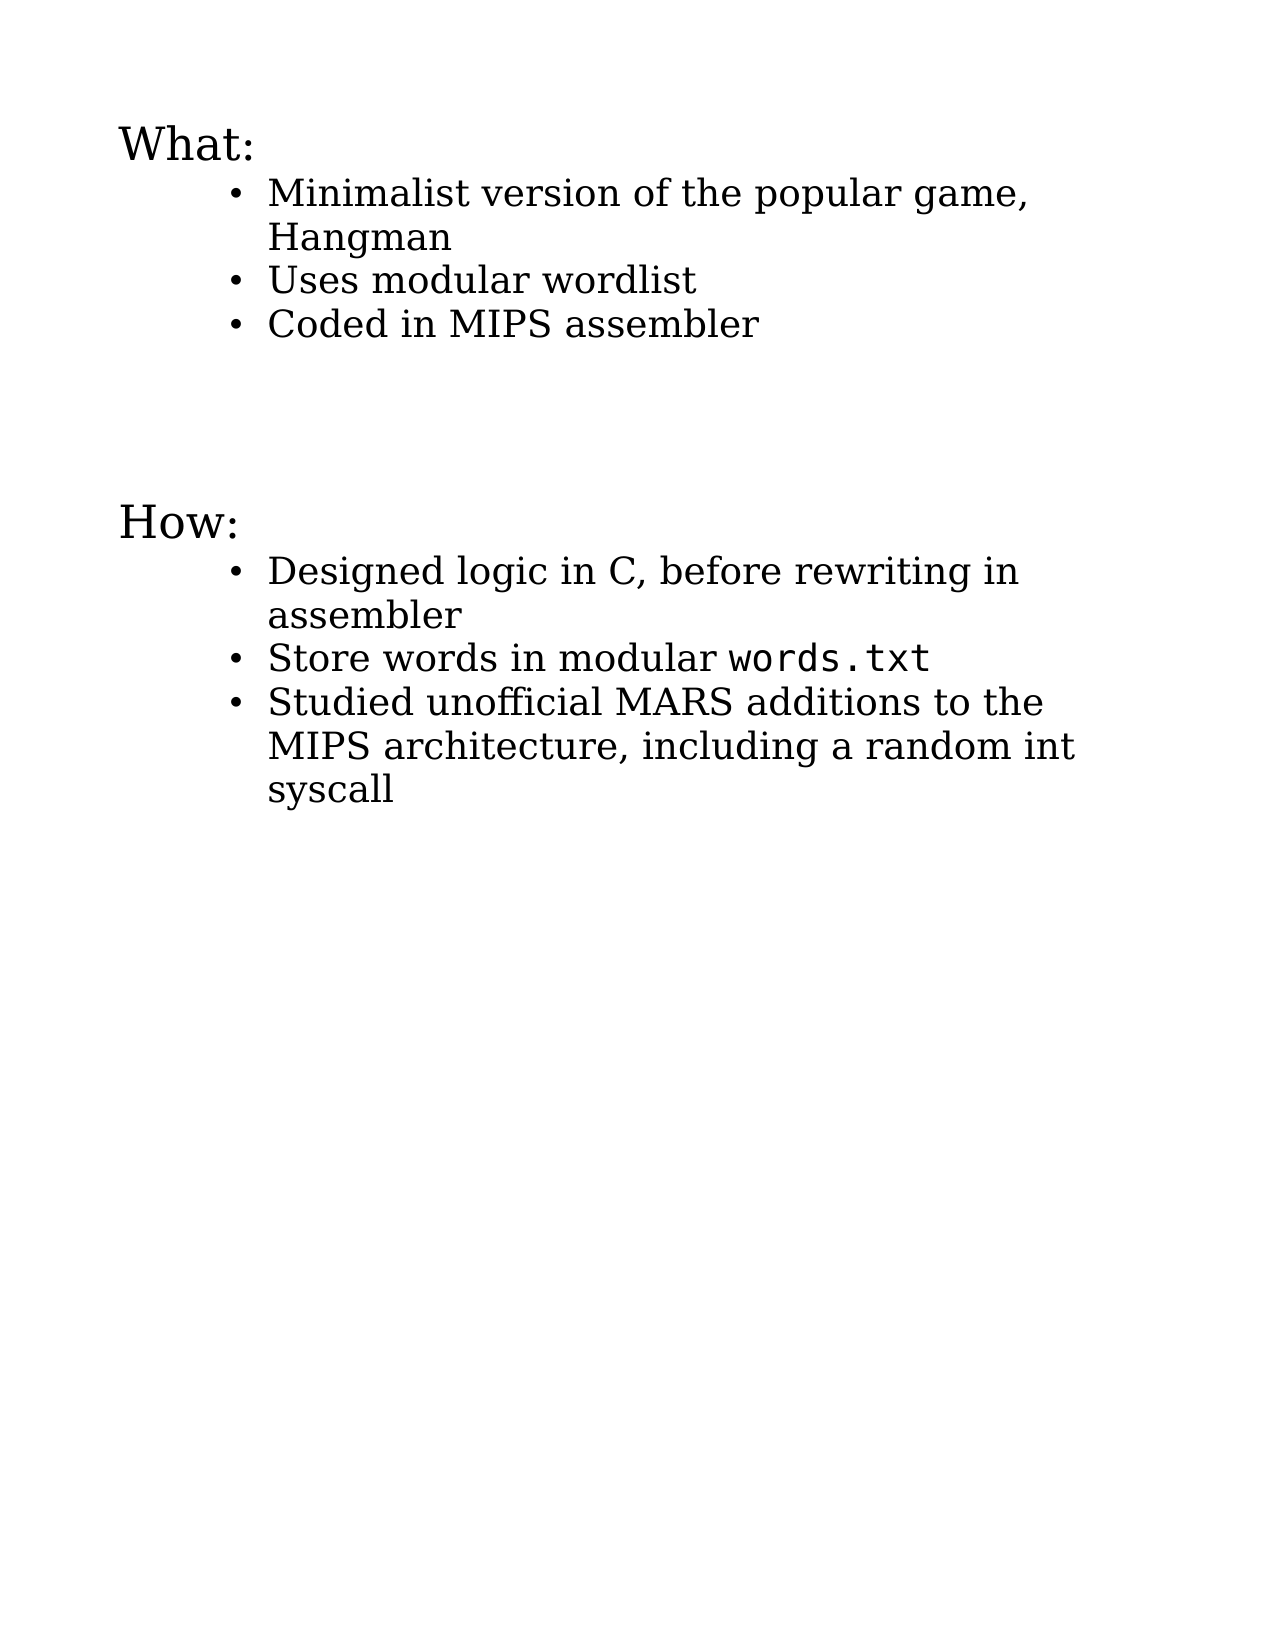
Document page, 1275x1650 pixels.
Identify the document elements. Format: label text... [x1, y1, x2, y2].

list Store words in modular words.txt [229, 637, 1157, 681]
list Designed logic in C, before rewriting in assembler [229, 550, 1157, 637]
list Minimalist version of the popular game, Hangman [229, 171, 1157, 259]
list Studied unofficial MARS additions to the MIPS architecture, including a random int syscall [229, 681, 1157, 812]
text What: [118, 118, 1157, 171]
text How: [118, 496, 1157, 550]
list Coded in MIPS assembler [229, 302, 1157, 346]
list Uses modular wordlist [229, 259, 1157, 302]
